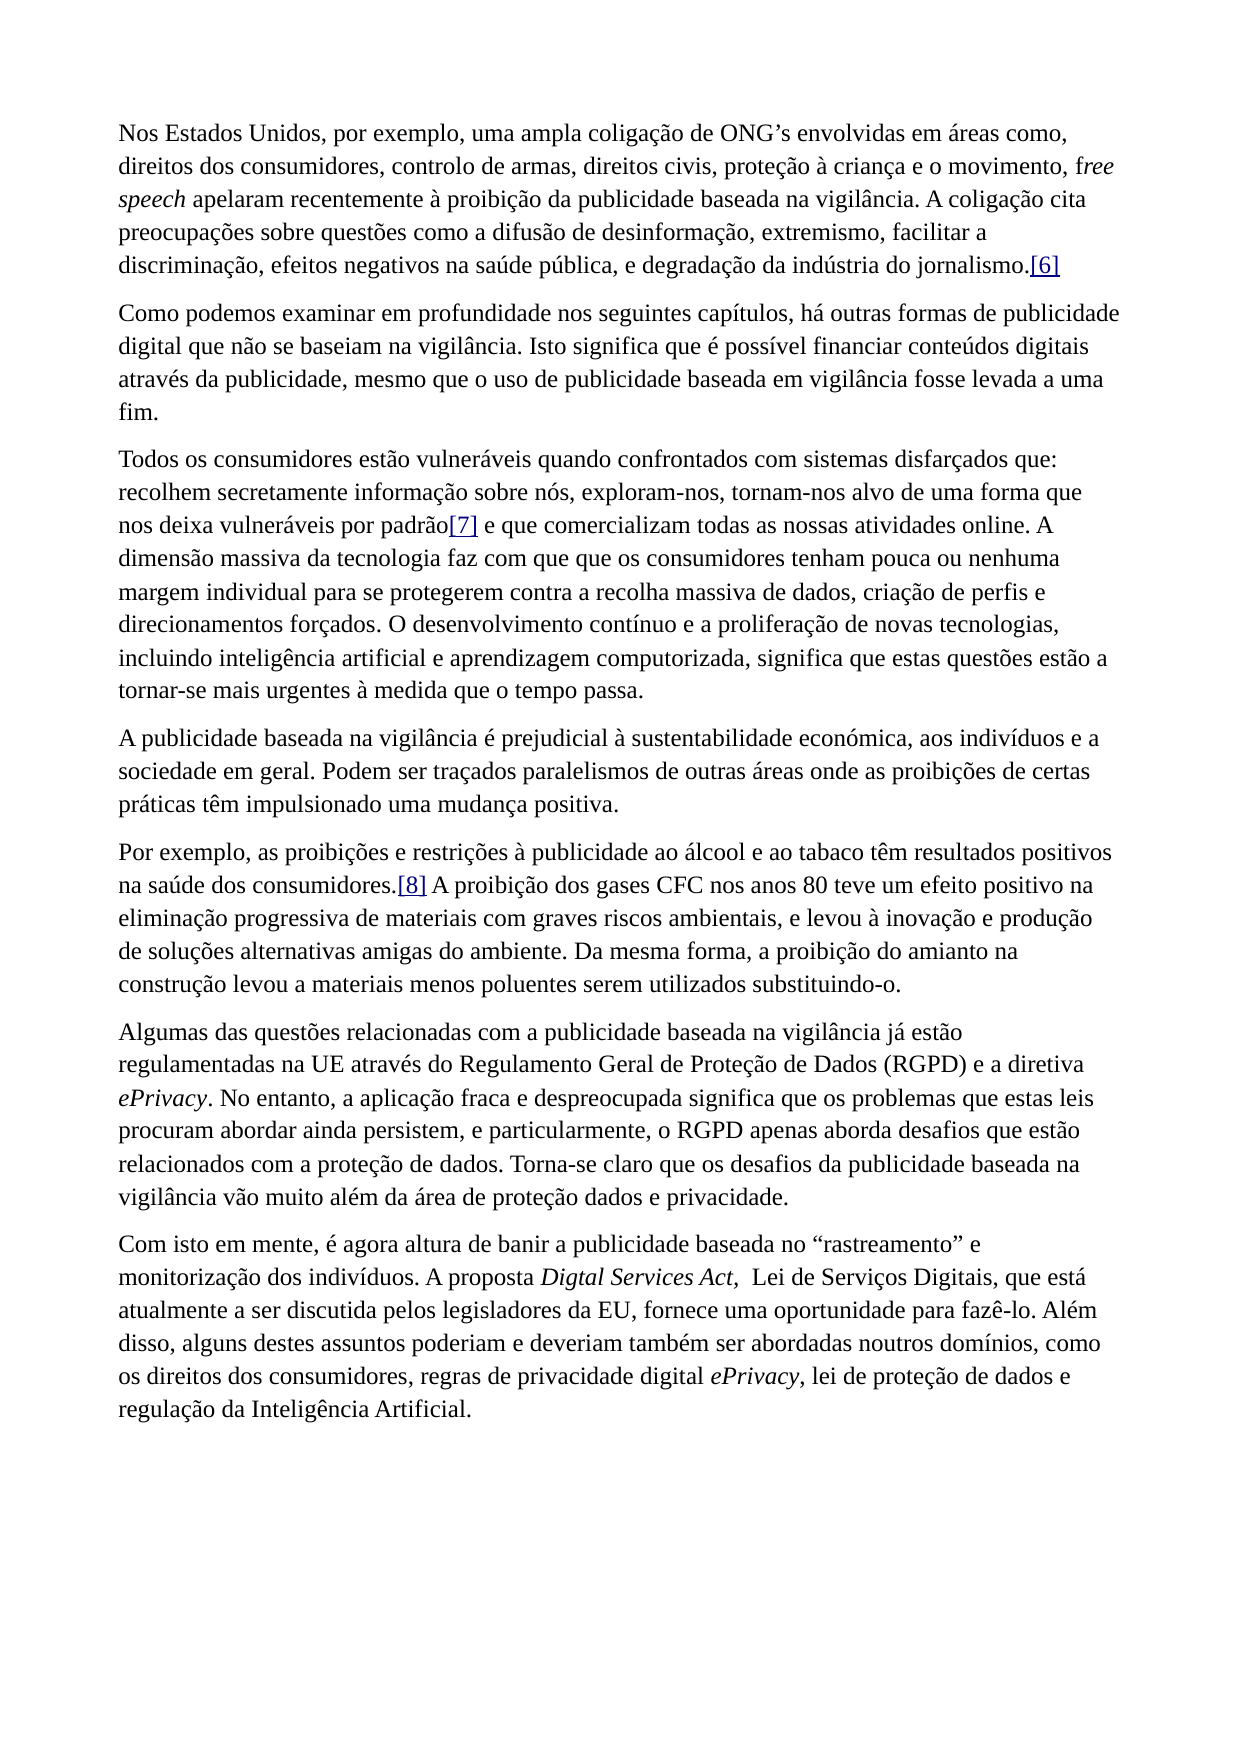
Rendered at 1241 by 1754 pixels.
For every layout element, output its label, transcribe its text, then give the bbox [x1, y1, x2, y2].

text Como podemos examinar em profundidade nos seguintes capítulos, há outras formas de publicidade digital que não se baseiam na vigilância. Isto significa que é possível financiar conteúdos digitais através da publicidade, mesmo que o uso de publicidade baseada em vigilância fosse levada a uma fim. [118, 298, 1122, 426]
text Nos Estados Unidos, por exemplo, uma ampla coligação de ONG’s envolvidas em áreas como, direitos dos consumidores, controlo de armas, direitos civis, proteção à criança e o movimento, free speech apelaram recentemente à proibição da publicidade baseada na vigilância. A coligação cita preocupações sobre questões como a difusão de desinformação, extremismo, facilitar a discriminação, efeitos negativos na saúde pública, e degradação da indústria do jornalismo.[6] [118, 118, 1122, 279]
text Algumas das questões relacionadas com a publicidade baseada na vigilância já estão regulamentadas na UE através do Regulamento Geral de Proteção de Dados (RGPD) e a diretiva ePrivacy. No entanto, a aplicação fraca e despreocupada significa que os problemas que estas leis procuram abordar ainda persistem, e particularmente, o RGPD apenas aborda desafios que estão relacionados com a proteção de dados. Torna-se claro que os desafios da publicidade baseada na vigilância vão muito além da área de proteção dados e privacidade. [118, 1017, 1122, 1210]
text A publicidade baseada na vigilância é prejudicial à sustentabilidade económica, aos indivíduos e a sociedade em geral. Podem ser traçados paralelismos de outras áreas onde as proibições de certas práticas têm impulsionado uma mudança positiva. [118, 723, 1122, 818]
text Com isto em mente, é agora altura de banir a publicidade baseada no “rastreamento” e monitorização dos indivíduos. A proposta Digtal Services Act, Lei de Serviços Digitais, que está atualmente a ser discutida pelos legisladores da EU, fornece uma oportunidade para fazê-lo. Além disso, alguns destes assuntos poderiam e deveriam também ser abordadas noutros domínios, como os direitos dos consumidores, regras de privacidade digital ePrivacy, lei de proteção de dados e regulação da Inteligência Artificial. [118, 1229, 1122, 1423]
text Por exemplo, as proibições e restrições à publicidade ao álcool e ao tabaco têm resultados positivos na saúde dos consumidores.[8] A proibição dos gases CFC nos anos 80 teve um efeito positivo na eliminação progressiva de materiais com graves riscos ambientais, e levou à inovação e produção de soluções alternativas amigas do ambiente. Da mesma forma, a proibição do amianto na construção levou a materiais menos poluentes serem utilizados substituindo-o. [118, 837, 1122, 998]
text Todos os consumidores estão vulneráveis quando confrontados com sistemas disfarçados que: recolhem secretamente informação sobre nós, exploram-nos, tornam-nos alvo de uma forma que nos deixa vulneráveis por padrão[7] e que comercializam todas as nossas atividades online. A dimensão massiva da tecnologia faz com que que os consumidores tenham pouca ou nenhuma margem individual para se protegerem contra a recolha massiva de dados, criação de perfis e direcionamentos forçados. O desenvolvimento contínuo e a proliferação de novas tecnologias, incluindo inteligência artificial e aprendizagem computorizada, significa que estas questões estão a tornar-se mais urgentes à medida que o tempo passa. [118, 444, 1122, 704]
